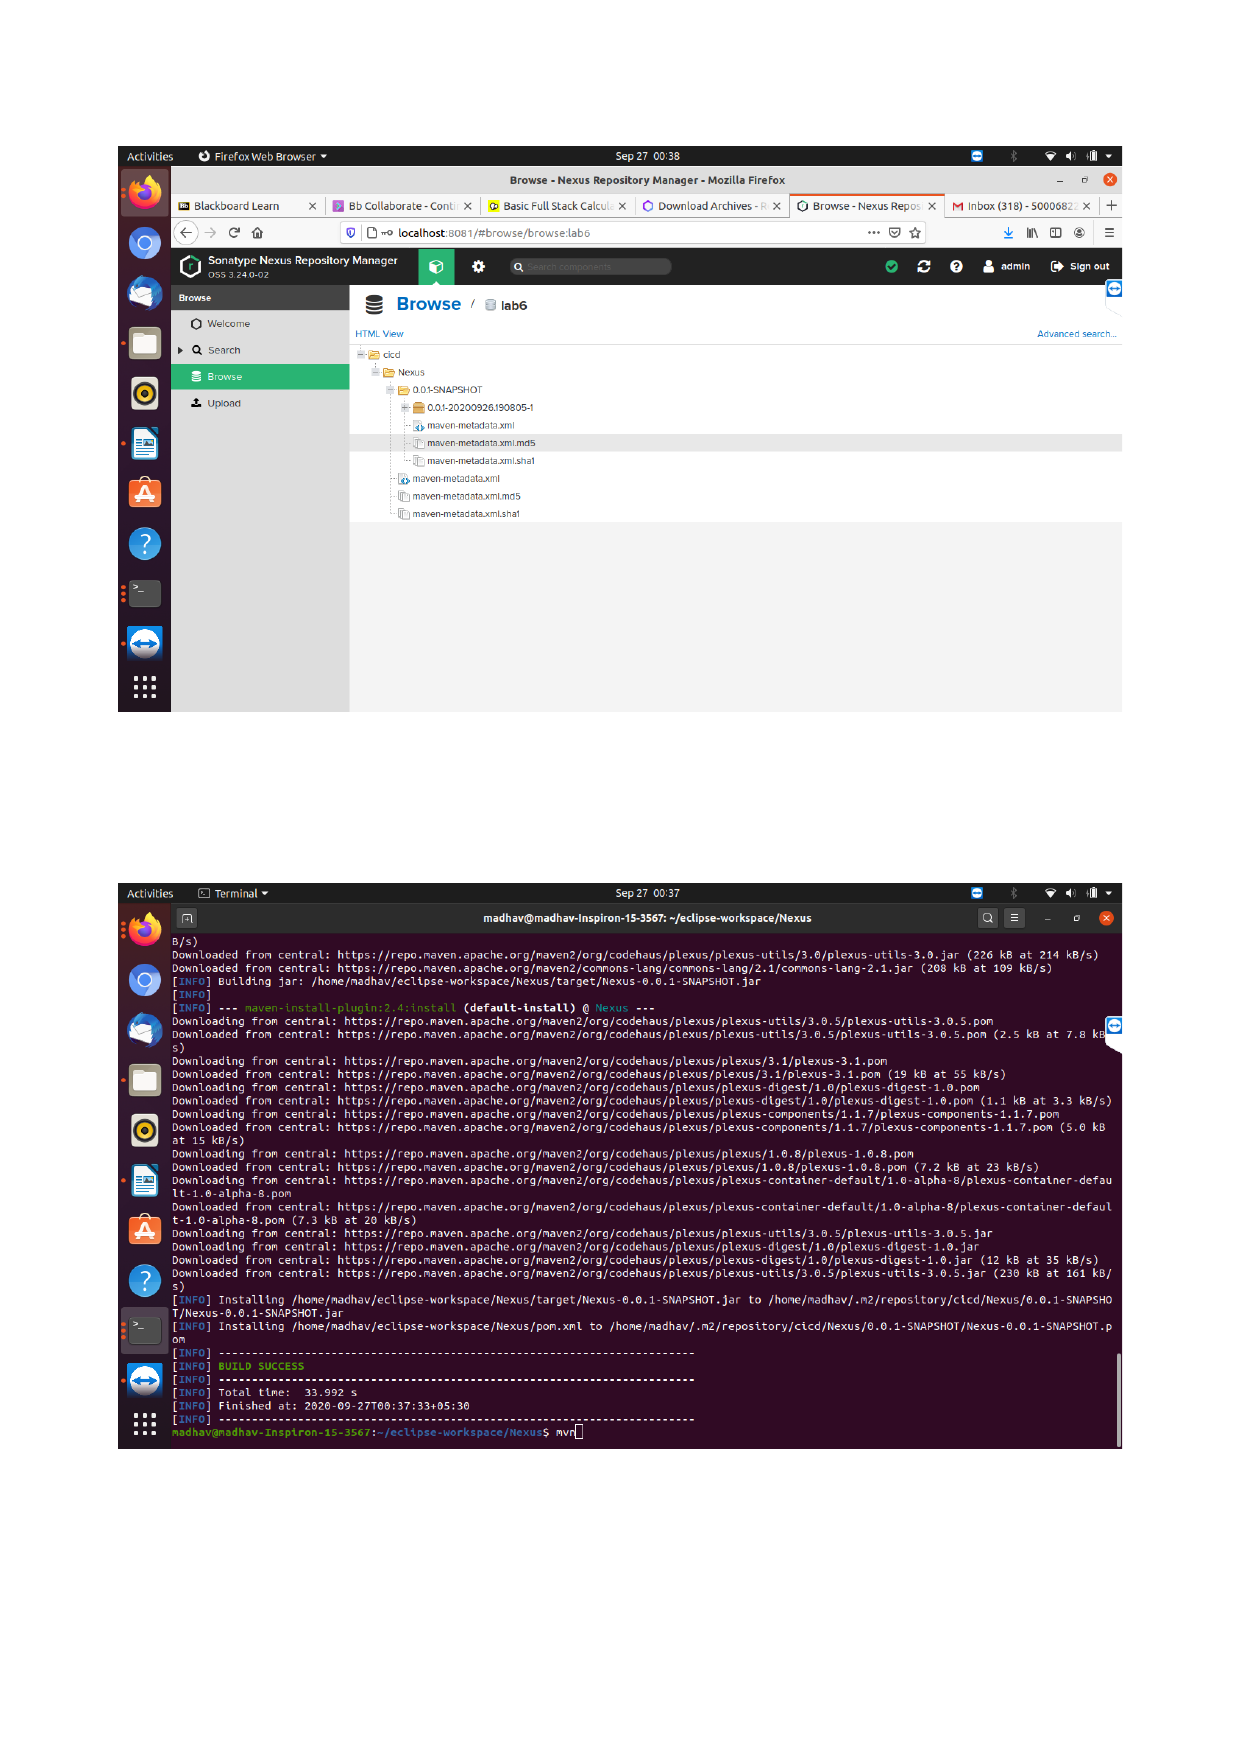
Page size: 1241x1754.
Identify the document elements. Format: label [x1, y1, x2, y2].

picture [118, 883, 1123, 1449]
picture [118, 146, 1123, 712]
